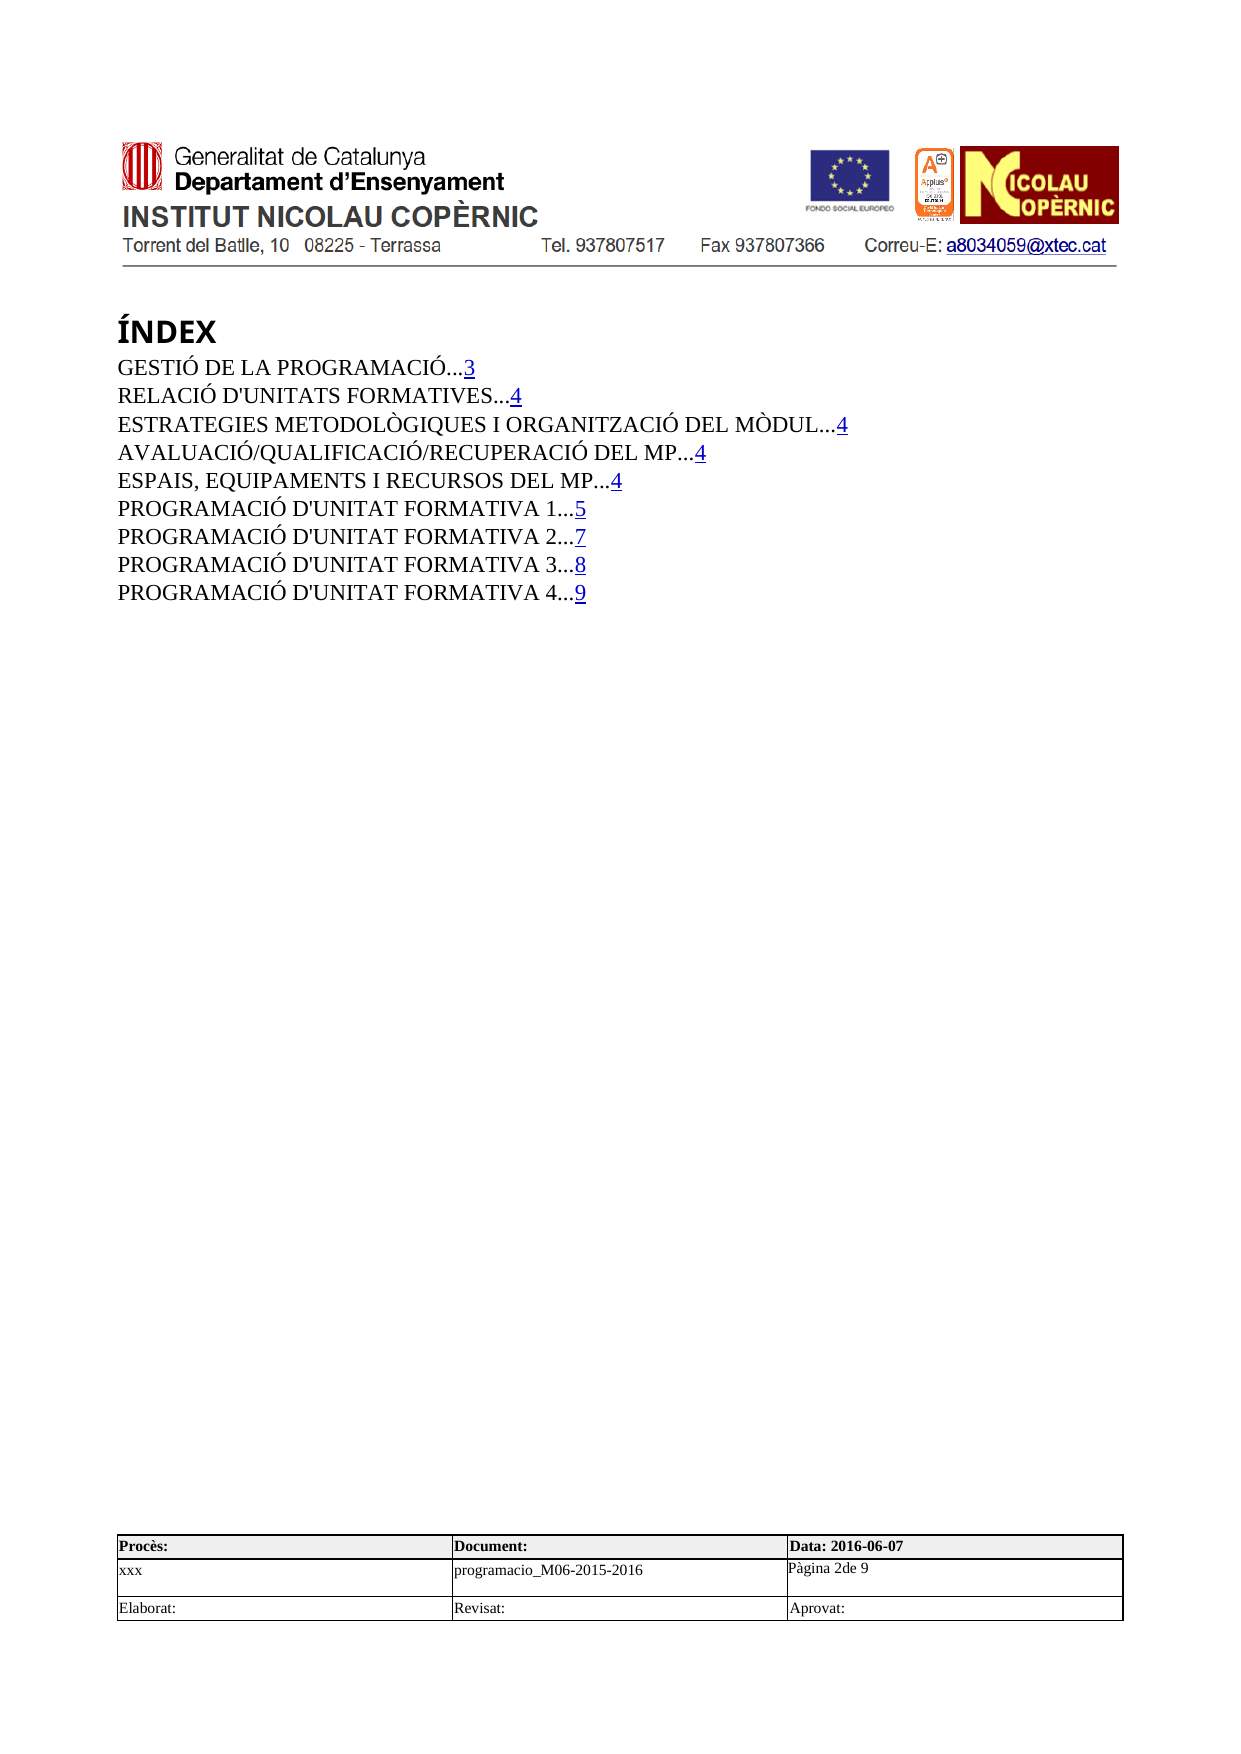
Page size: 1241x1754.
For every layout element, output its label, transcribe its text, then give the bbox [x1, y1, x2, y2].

text ÍNDEX GESTIÓ DE LA PROGRAMACIÓ...press F9 to update RELACIÓ D'UNITATS FORMATIVES...press F9 to update ESTRATEGIES METODOLÒGIQUES I ORGANITZACIÓ DEL MÒDUL...press F9 to update AVALUACIÓ/QUALIFICACIÓ/RECUPERACIÓ DEL MP...press F9 to update ESPAIS, EQUIPAMENTS I RECURSOS DEL MP...press F9 to update PROGRAMACIÓ D'UNITAT FORMATIVA 1...press F9 to update PROGRAMACIÓ D'UNITAT FORMATIVA 2...press F9 to update PROGRAMACIÓ D'UNITAT FORMATIVA 3...press F9 to update PROGRAMACIÓ D'UNITAT FORMATIVA 4...press F9 to update [117, 310, 1123, 634]
